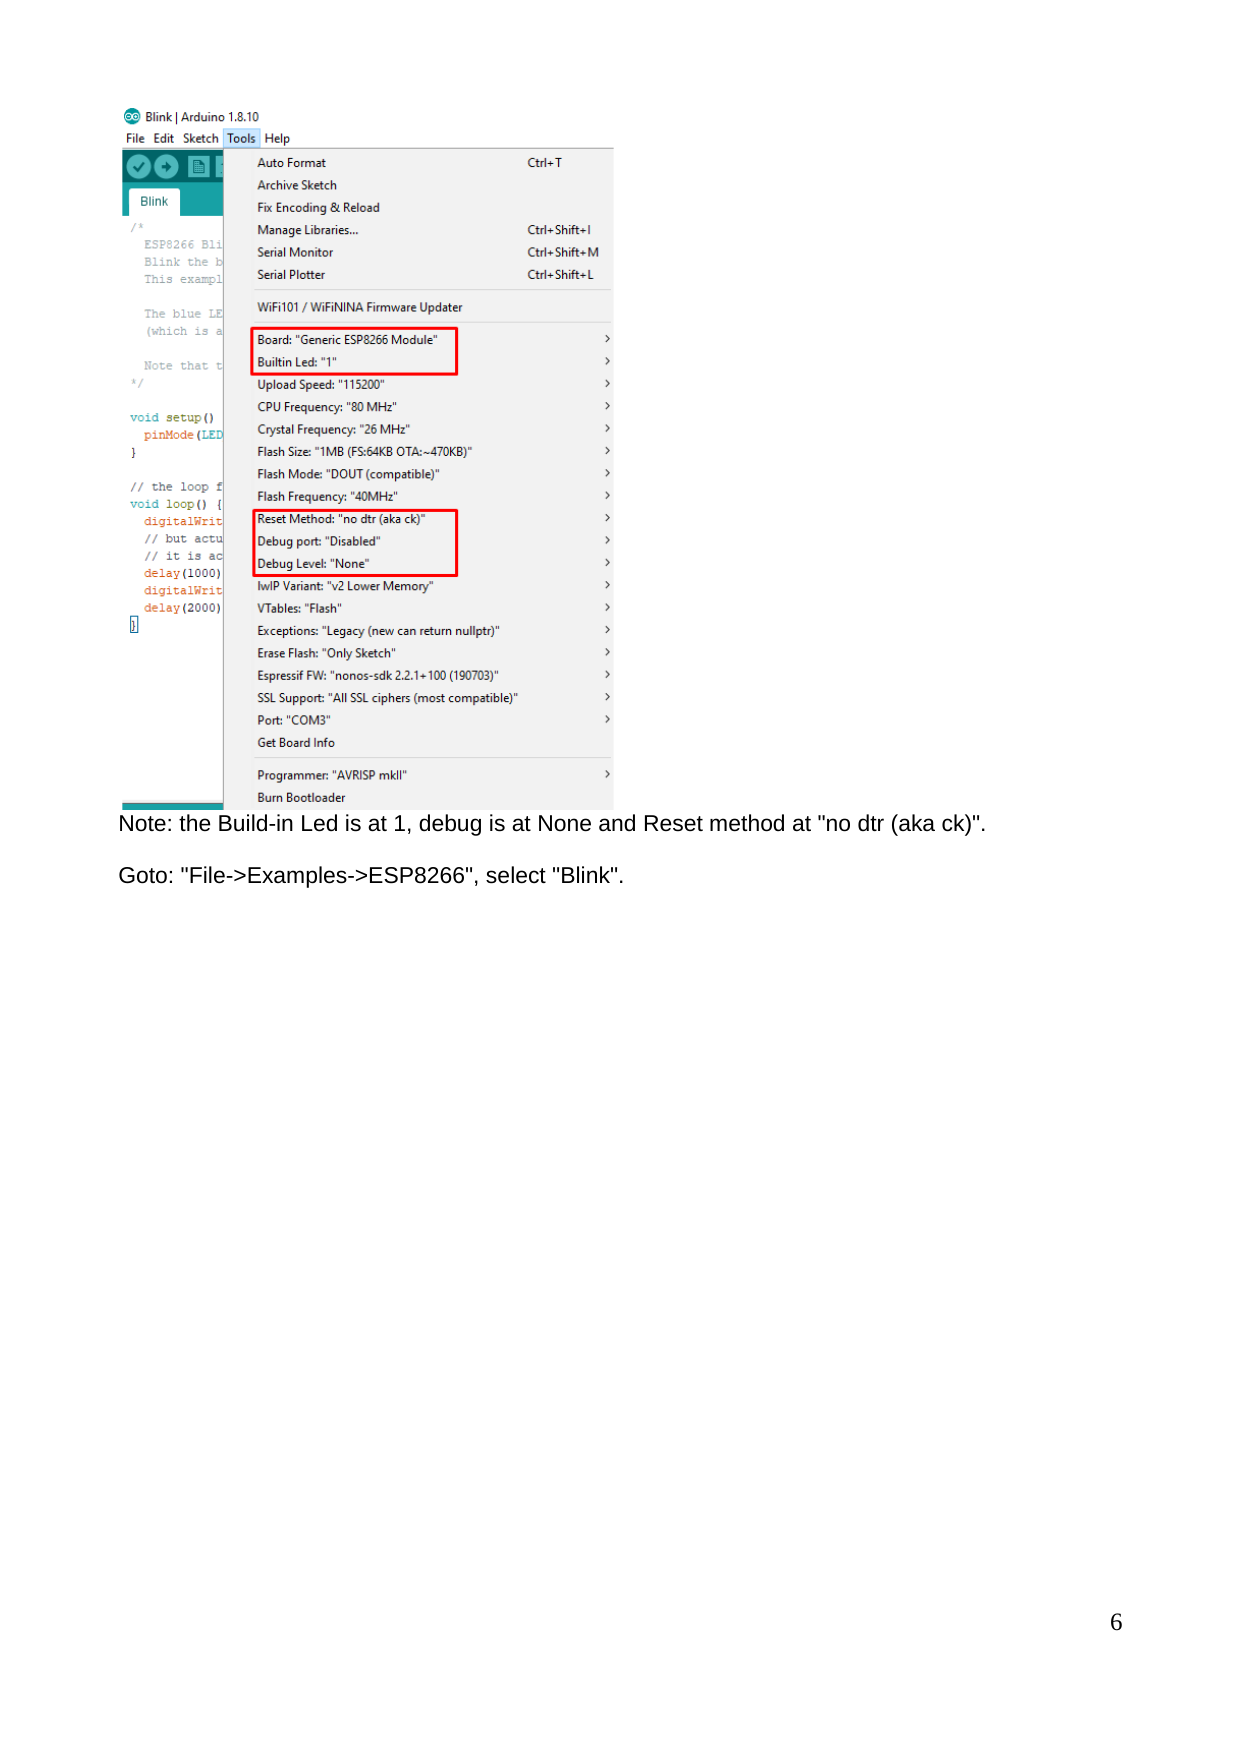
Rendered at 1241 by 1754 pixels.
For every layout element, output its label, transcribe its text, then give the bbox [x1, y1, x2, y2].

picture [122, 105, 614, 810]
text Note: the Build-in Led is at 1, debug is at None and Reset method at "no dtr (aka ck)". [118, 744, 1122, 836]
text Goto: "File->Examples->ESP8266", select "Blink". [118, 862, 1122, 889]
